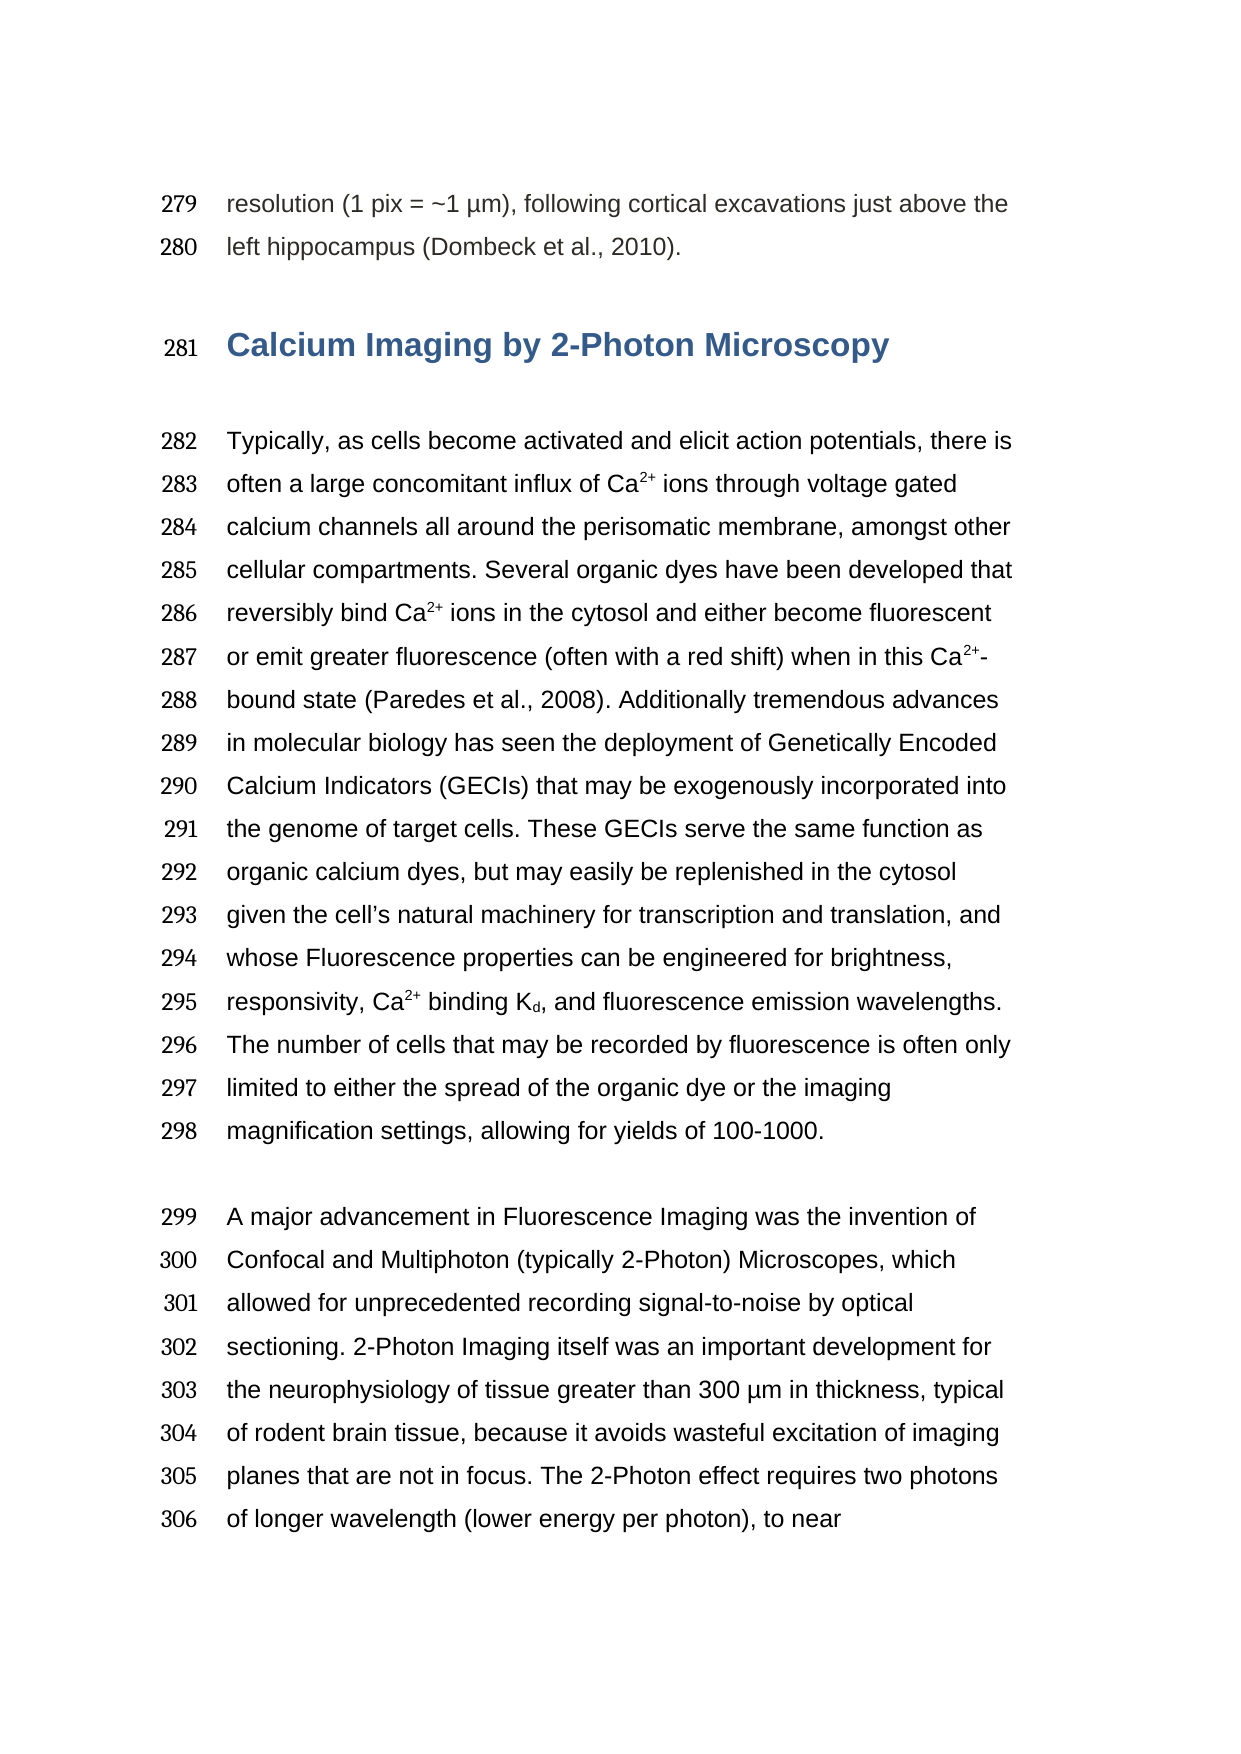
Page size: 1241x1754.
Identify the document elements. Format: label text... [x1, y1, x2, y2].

subtitle Calcium Imaging by 2-Photon Microscopy [226, 325, 1014, 364]
text A major advancement in Fluorescence Imaging was the invention of Confocal and Multiphoton (typically 2-Photon) Microscopes, which allowed for unprecedented recording signal-to-noise by optical sectioning. 2-Photon Imaging itself was an important development for the neurophysiology of tissue greater than 300 µm in thickness, typical of rodent brain tissue, because it avoids wasteful excitation of imaging planes that are not in focus. The 2-Photon effect requires two photons of longer wavelength (lower energy per photon), to near [226, 1202, 1014, 1533]
text resolution (1 pix = ~1 µm), following cortical excavations just above the left hippocampus (Dombeck et al., 2010). [226, 189, 1014, 261]
text Typically, as cells become activated and elicit action potentials, there is often a large concomitant influx of Ca2+ ions through voltage gated calcium channels all around the perisomatic membrane, amongst other cellular compartments. Several organic dyes have been developed that reversibly bind Ca2+ ions in the cytosol and either become fluorescent or emit greater fluorescence (often with a red shift) when in this Ca2+-bound state (Paredes et al., 2008)⁠. Additionally tremendous advances in molecular biology has seen the deployment of Genetically Encoded Calcium Indicators (GECIs) that may be exogenously incorporated into the genome of target cells. These GECIs serve the same function as organic calcium dyes, but may easily be replenished in the cytosol given the cell’s natural machinery for transcription and translation, and whose Fluorescence properties can be engineered for brightness, responsivity, Ca2+ binding Kd, and fluorescence emission wavelengths. The number of cells that may be recorded by fluorescence is often only limited to either the spread of the organic dye or the imaging magnification settings, allowing for yields of 100-1000. [226, 426, 1014, 1145]
